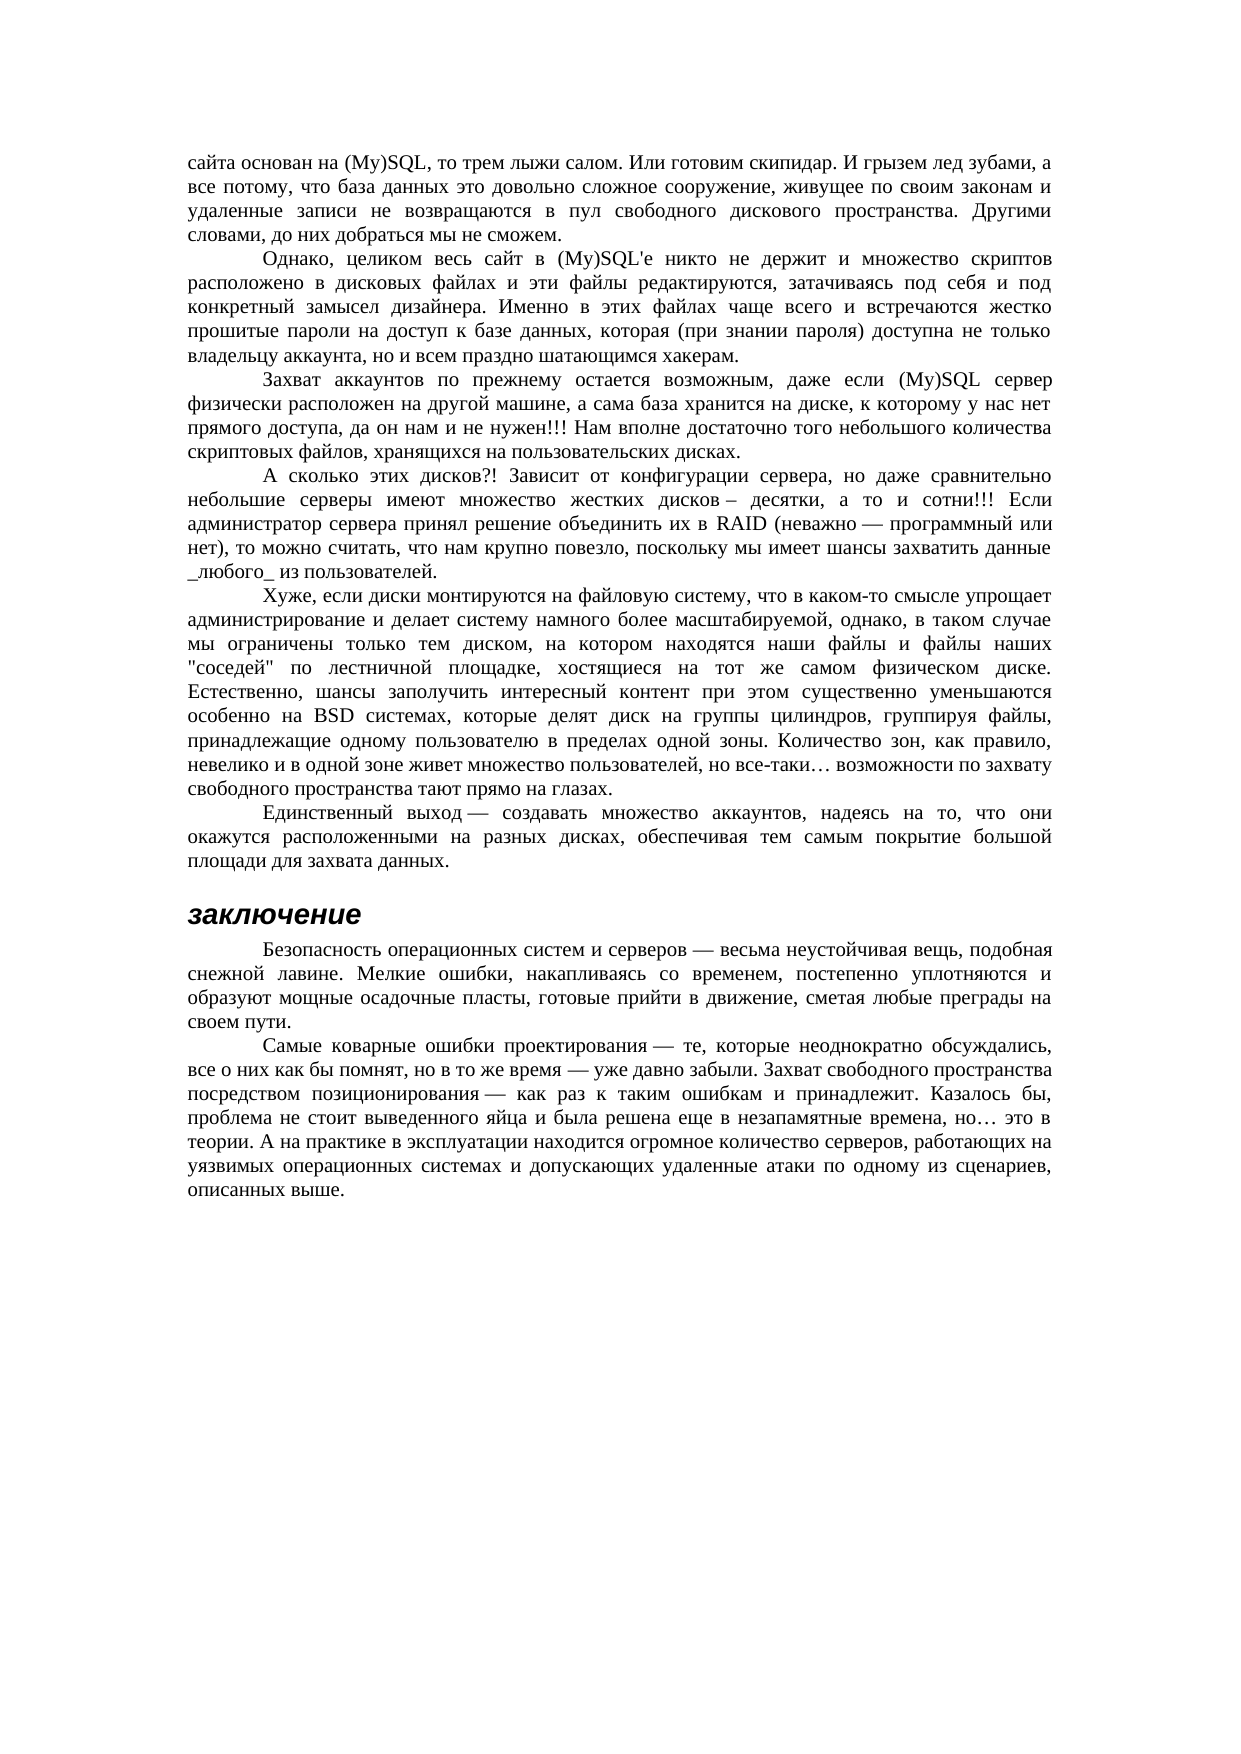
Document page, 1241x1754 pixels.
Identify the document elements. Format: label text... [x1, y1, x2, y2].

text А сколько этих дисков?! Зависит от конфигурации сервера, но даже сравнительно небольшие серверы имеют множество жестких дисков – десятки, а то и сотни!!! Если администратор сервера принял решение объединить их в RAID (неважно — программный или нет), то можно считать, что нам крупно повезло, поскольку мы имеет шансы захватить данные _любого_ из пользователей. [187, 463, 1053, 583]
text сайта основан на (My)SQL, то трем лыжи салом. Или готовим скипидар. И грызем лед зубами, а все потому, что база данных это довольно сложное сооружение, живущее по своим законам и удаленные записи не возвращаются в пул свободного дискового пространства. Другими словами, до них добраться мы не сможем. [187, 150, 1053, 246]
text Захват аккаунтов по прежнему остается возможным, даже если (My)SQL сервер физически расположен на другой машине, а сама база хранится на диске, к которому у нас нет прямого доступа, да он нам и не нужен!!! Нам вполне достаточно того небольшого количества скриптовых файлов, хранящихся на пользовательских дисках. [187, 367, 1053, 463]
text Самые коварные ошибки проектирования — те, которые неоднократно обсуждались, все о них как бы помнят, но в то же время — уже давно забыли. Захват свободного пространства посредством позиционирования — как раз к таким ошибкам и принадлежит. Казалось бы, проблема не стоит выведенного яйца и была решена еще в незапамятные времена, но… это в теории. А на практике в эксплуатации находится огромное количество серверов, работающих на уязвимых операционных системах и допускающих удаленные атаки по одному из сценариев, описанных выше. [187, 1033, 1053, 1201]
subtitle заключение [187, 897, 1053, 930]
text Безопасность операционных систем и серверов — весьма неустойчивая вещь, подобная снежной лавине. Мелкие ошибки, накапливаясь со временем, постепенно уплотняются и образуют мощные осадочные пласты, готовые прийти в движение, сметая любые преграды на своем пути. [187, 937, 1053, 1033]
text Однако, целиком весь сайт в (My)SQL'е никто не держит и множество скриптов расположено в дисковых файлах и эти файлы редактируются, затачиваясь под себя и под конкретный замысел дизайнера. Именно в этих файлах чаще всего и встречаются жестко прошитые пароли на доступ к базе данных, которая (при знании пароля) доступна не только владельцу аккаунта, но и всем праздно шатающимся хакерам. [187, 246, 1053, 367]
text Хуже, если диски монтируются на файловую систему, что в каком-то смысле упрощает администрирование и делает систему намного более масштабируемой, однако, в таком случае мы ограничены только тем диском, на котором находятся наши файлы и файлы наших "соседей" по лестничной площадке, хостящиеся на тот же самом физическом диске. Естественно, шансы заполучить интересный контент при этом существенно уменьшаются особенно на BSD системах, которые делят диск на группы цилиндров, группируя файлы, принадлежащие одному пользователю в пределах одной зоны. Количество зон, как правило, невелико и в одной зоне живет множество пользователей, но все-таки… возможности по захвату свободного пространства тают прямо на глазах. [187, 583, 1053, 800]
text Единственный выход — создавать множество аккаунтов, надеясь на то, что они окажутся расположенными на разных дисках, обеспечивая тем самым покрытие большой площади для захвата данных. [187, 800, 1053, 872]
